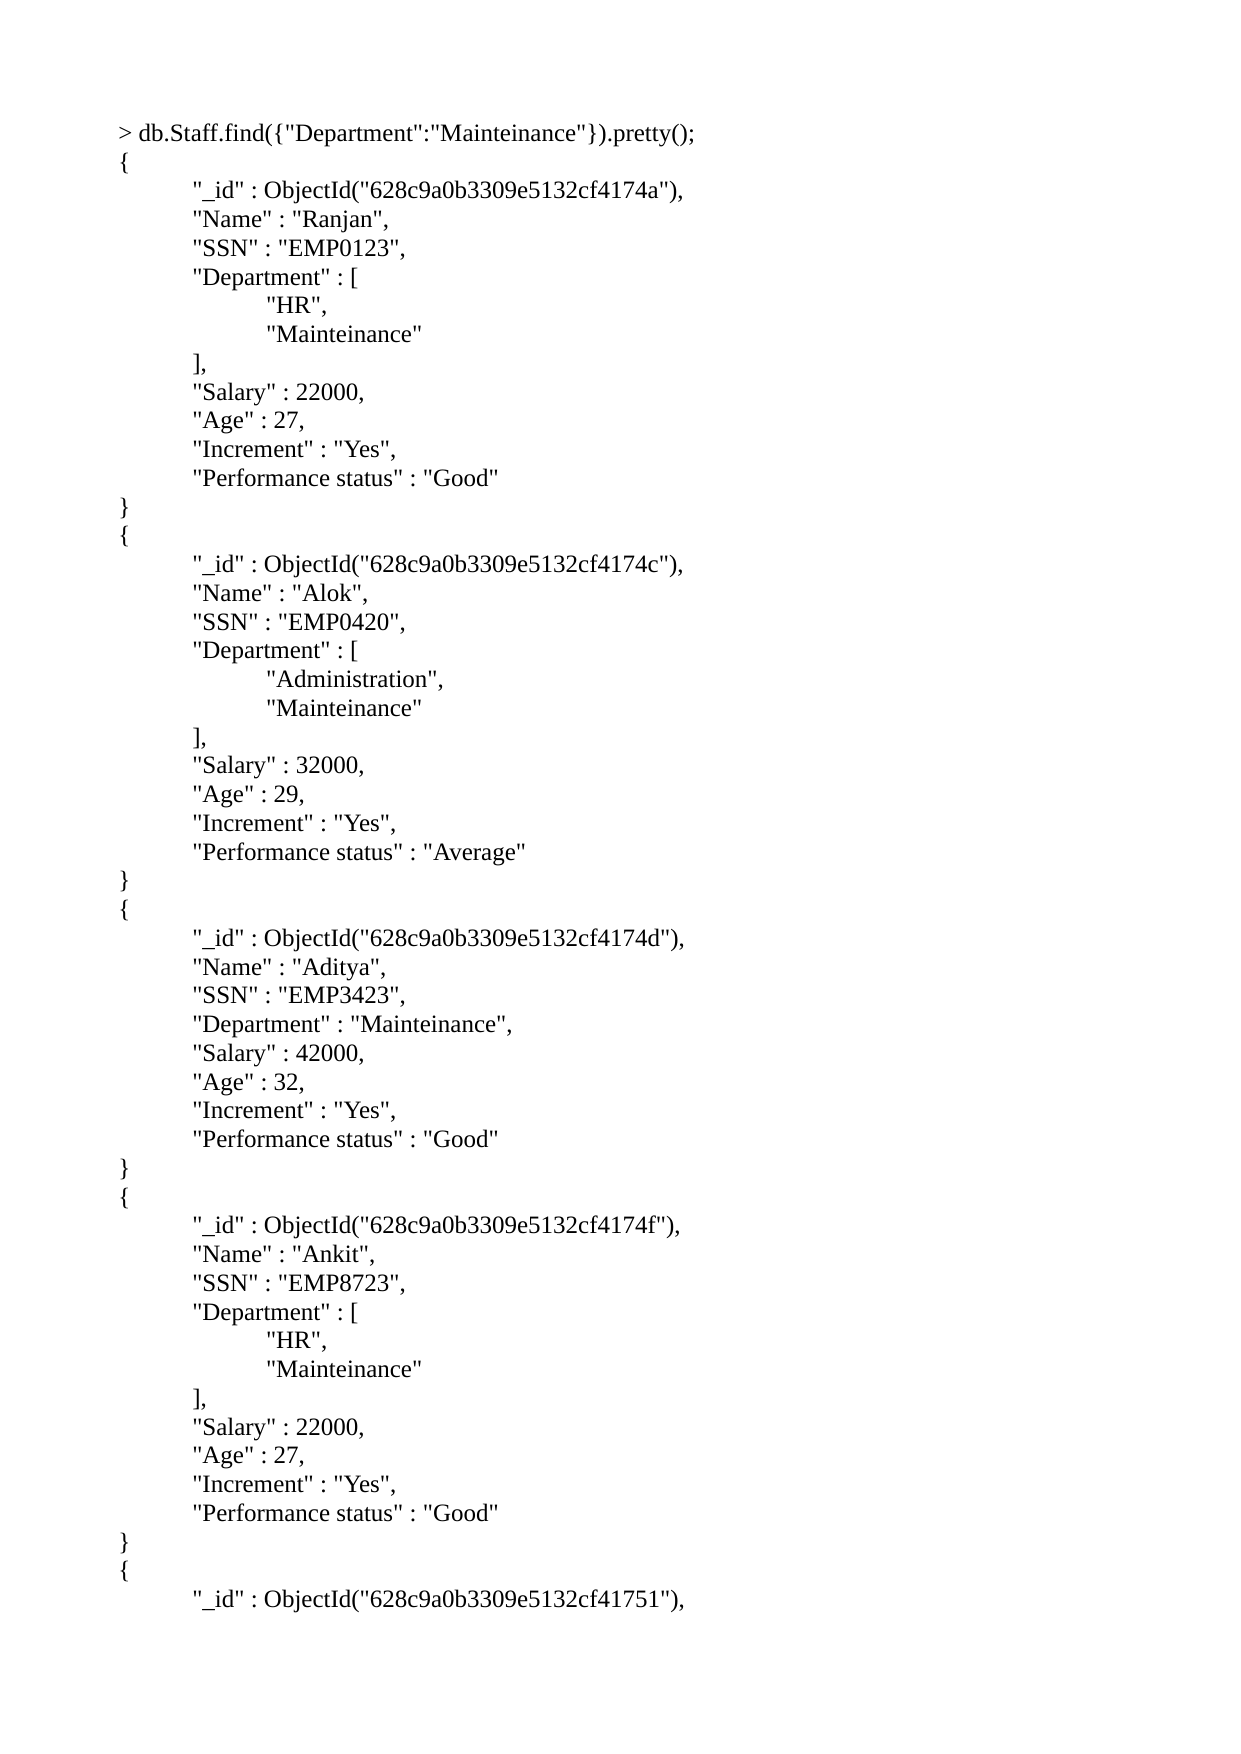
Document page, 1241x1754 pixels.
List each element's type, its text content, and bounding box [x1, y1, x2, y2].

text "Name" : "Ranjan", [118, 204, 1122, 233]
text "Department" : [ [118, 1297, 1122, 1326]
text "HR", [118, 291, 1122, 319]
text "Salary" : 22000, [118, 377, 1122, 406]
text { [118, 521, 1122, 549]
text "Salary" : 32000, [118, 751, 1122, 779]
text { [118, 894, 1122, 923]
text "Mainteinance" [118, 1354, 1122, 1383]
text "SSN" : "EMP8723", [118, 1268, 1122, 1297]
text "Salary" : 22000, [118, 1412, 1122, 1441]
text "_id" : ObjectId("628c9a0b3309e5132cf4174d"), [118, 923, 1122, 952]
text "Mainteinance" [118, 319, 1122, 348]
text "Increment" : "Yes", [118, 434, 1122, 463]
text "Age" : 27, [118, 1441, 1122, 1469]
text "HR", [118, 1326, 1122, 1354]
text "Performance status" : "Average" [118, 837, 1122, 866]
text } [118, 866, 1122, 894]
text "Performance status" : "Good" [118, 463, 1122, 492]
text "Age" : 29, [118, 779, 1122, 808]
text { [118, 147, 1122, 176]
text "_id" : ObjectId("628c9a0b3309e5132cf41751"), [118, 1584, 1122, 1613]
text "Department" : [ [118, 262, 1122, 291]
text { [118, 1182, 1122, 1211]
text "Performance status" : "Good" [118, 1124, 1122, 1153]
text "Department" : [ [118, 636, 1122, 664]
text "Name" : "Ankit", [118, 1239, 1122, 1268]
text "Salary" : 42000, [118, 1038, 1122, 1067]
text "Increment" : "Yes", [118, 1469, 1122, 1498]
text "Increment" : "Yes", [118, 1096, 1122, 1124]
text ], [118, 348, 1122, 377]
text "_id" : ObjectId("628c9a0b3309e5132cf4174f"), [118, 1211, 1122, 1239]
text "_id" : ObjectId("628c9a0b3309e5132cf4174a"), [118, 176, 1122, 204]
text } [118, 1527, 1122, 1556]
text "SSN" : "EMP3423", [118, 981, 1122, 1009]
text } [118, 1153, 1122, 1182]
text } [118, 492, 1122, 521]
text "Age" : 32, [118, 1067, 1122, 1096]
text "Performance status" : "Good" [118, 1498, 1122, 1527]
text "Name" : "Aditya", [118, 952, 1122, 981]
text "Mainteinance" [118, 693, 1122, 722]
text "Name" : "Alok", [118, 578, 1122, 607]
text "Increment" : "Yes", [118, 808, 1122, 837]
text ], [118, 722, 1122, 751]
text "Department" : "Mainteinance", [118, 1009, 1122, 1038]
text ], [118, 1383, 1122, 1412]
text "SSN" : "EMP0420", [118, 607, 1122, 636]
text "Age" : 27, [118, 406, 1122, 434]
text "Administration", [118, 664, 1122, 693]
text "_id" : ObjectId("628c9a0b3309e5132cf4174c"), [118, 549, 1122, 578]
text "SSN" : "EMP0123", [118, 233, 1122, 262]
text { [118, 1556, 1122, 1584]
text > db.Staff.find({"Department":"Mainteinance"}).pretty(); [118, 118, 1122, 147]
